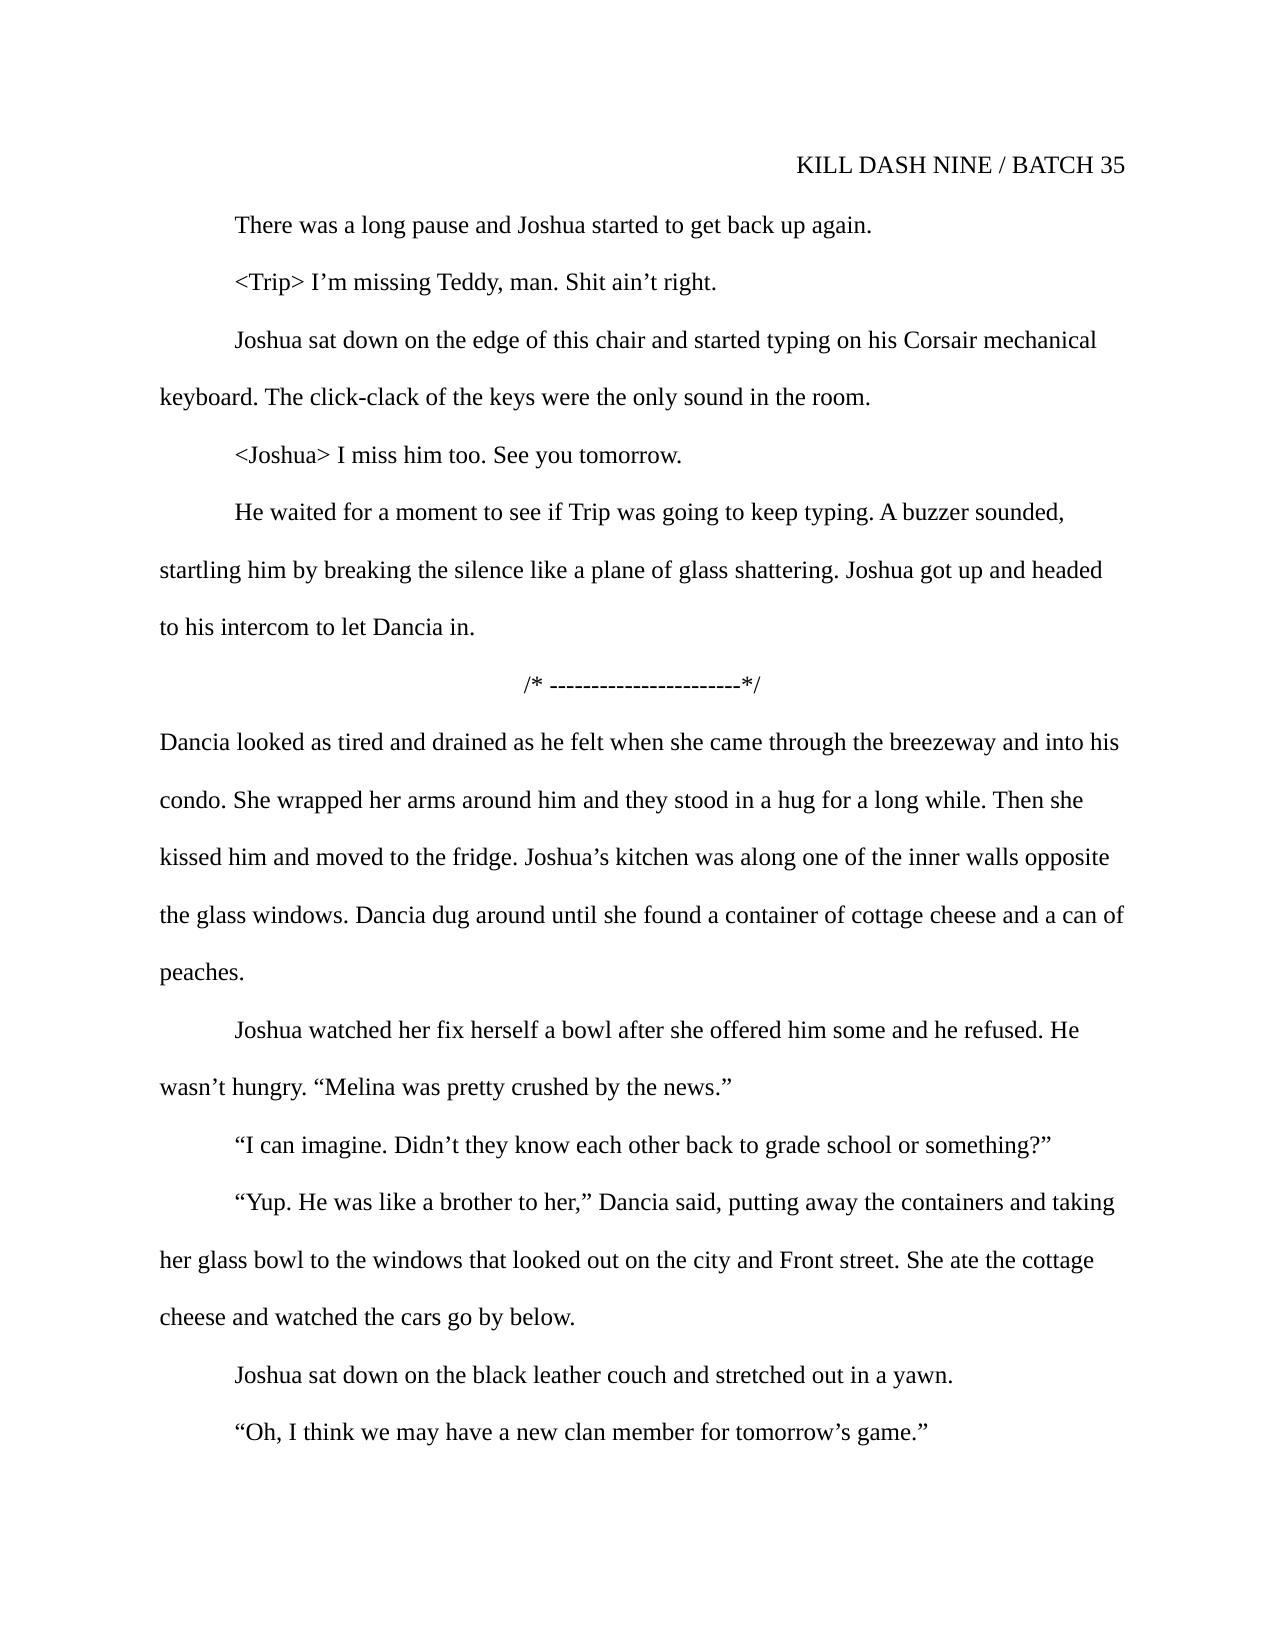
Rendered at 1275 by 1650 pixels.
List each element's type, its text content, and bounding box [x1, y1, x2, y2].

text /* -----------------------*/ [159, 670, 1125, 699]
text He waited for a moment to see if Trip was going to keep typing. A buzzer sounded, startling him by breaking the silence like a plane of glass shattering. Joshua got up and headed to his intercom to let Dancia in. [159, 497, 1125, 641]
text There was a long pause and Joshua started to get back up again. [159, 210, 1125, 239]
text <Trip> I’m missing Teddy, man. Shit ain’t right. [159, 267, 1125, 296]
text <Joshua> I miss him too. See you tomorrow. [159, 440, 1125, 469]
text Dancia looked as tired and drained as he felt when she came through the breezeway and into his condo. She wrapped her arms around him and they stood in a hug for a long while. Then she kissed him and moved to the fridge. Joshua’s kitchen was along one of the inner walls opposite the glass windows. Dancia dug around until she found a container of cottage cheese and a can of peaches. [159, 727, 1125, 986]
text “I can imagine. Didn’t they know each other back to grade school or something?” [159, 1130, 1125, 1159]
text “Yup. He was like a brother to her,” Dancia said, putting away the containers and taking her glass bowl to the windows that looked out on the city and Front street. She ate the cottage cheese and watched the cars go by below. [159, 1187, 1125, 1331]
text Joshua sat down on the edge of this chair and started typing on his Corsair mechanical keyboard. The click-clack of the keys were the only sound in the room. [159, 325, 1125, 411]
text “Oh, I think we may have a new clan member for tomorrow’s game.” [159, 1417, 1125, 1446]
text Joshua sat down on the black leather couch and stretched out in a yawn. [159, 1360, 1125, 1389]
text Joshua watched her fix herself a bowl after she offered him some and he refused. He wasn’t hungry. “Melina was pretty crushed by the news.” [159, 1015, 1125, 1101]
